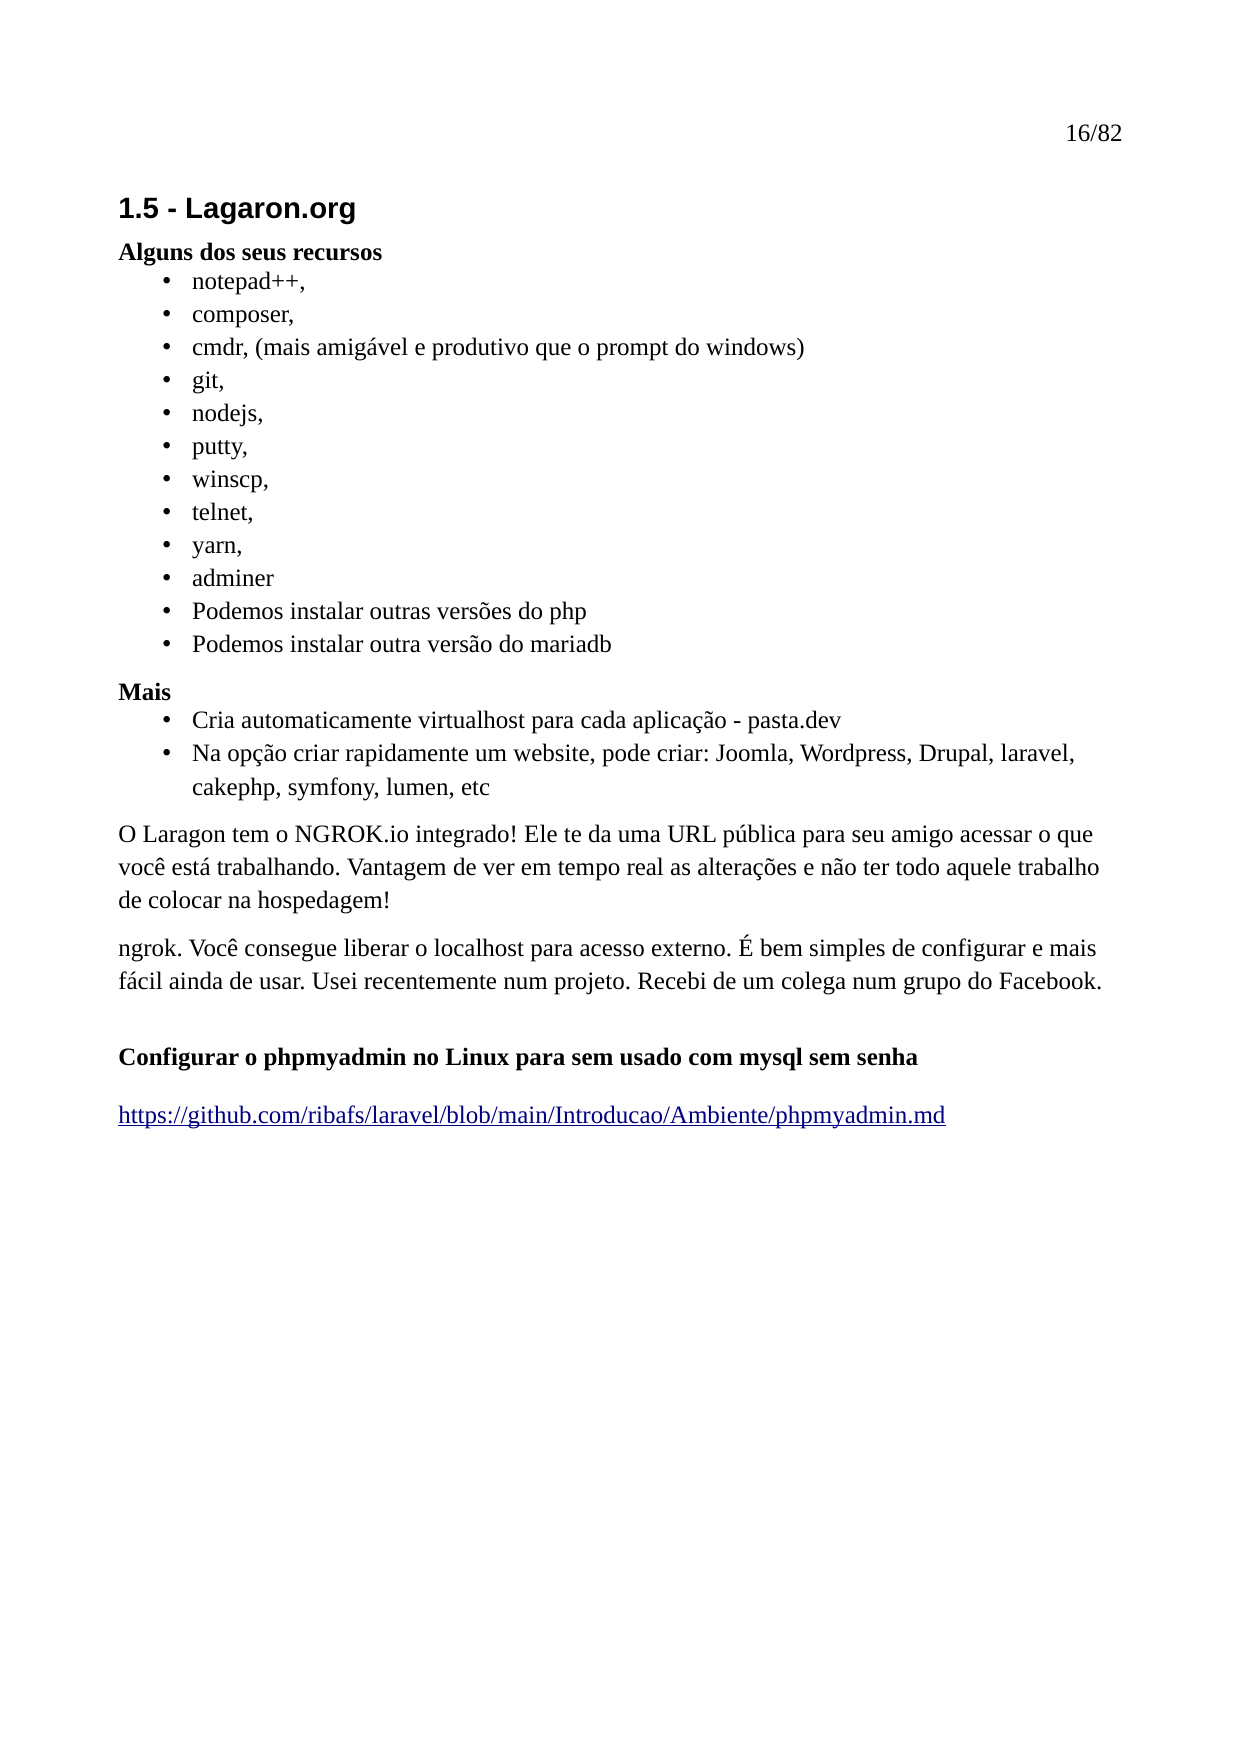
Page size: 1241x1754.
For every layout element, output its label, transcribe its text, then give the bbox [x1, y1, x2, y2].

list telnet, [162, 497, 1122, 526]
list Podemos instalar outra versão do mariadb [162, 629, 1122, 658]
text Mais [118, 677, 1122, 706]
list Podemos instalar outras versões do php [162, 596, 1122, 625]
list Cria automaticamente virtualhost para cada aplicação - pasta.dev [162, 706, 1122, 734]
list putty, [162, 431, 1122, 460]
list nodejs, [162, 398, 1122, 427]
list winscp, [162, 464, 1122, 493]
list yarn, [162, 530, 1122, 559]
list Na opção criar rapidamente um website, pode criar: Joomla, Wordpress, Drupal, laravel, cakephp, symfony, lumen, etc [162, 738, 1122, 800]
text Alguns dos seus recursos [118, 237, 1122, 266]
text https://github.com/ribafs/laravel/blob/main/Introducao/Ambiente/phpmyadmin.md [118, 1100, 1122, 1128]
subtitle 1.5 - Lagaron.org [118, 191, 1122, 225]
text O Laragon tem o NGROK.io integrado! Ele te da uma URL pública para seu amigo acessar o que você está trabalhando. Vantagem de ver em tempo real as alterações e não ter todo aquele trabalho de colocar na hospedagem! [118, 819, 1122, 914]
list notepad++, [162, 266, 1122, 295]
list composer, [162, 299, 1122, 328]
list git, [162, 365, 1122, 394]
text Configurar o phpmyadmin no Linux para sem usado com mysql sem senha [118, 1042, 1122, 1071]
list adminer [162, 563, 1122, 592]
list cmdr, (mais amigável e produtivo que o prompt do windows) [162, 332, 1122, 361]
text ngrok. Você consegue liberar o localhost para acesso externo. É bem simples de configurar e mais fácil ainda de usar. Usei recentemente num projeto. Recebi de um colega num grupo do Facebook. [118, 933, 1122, 994]
